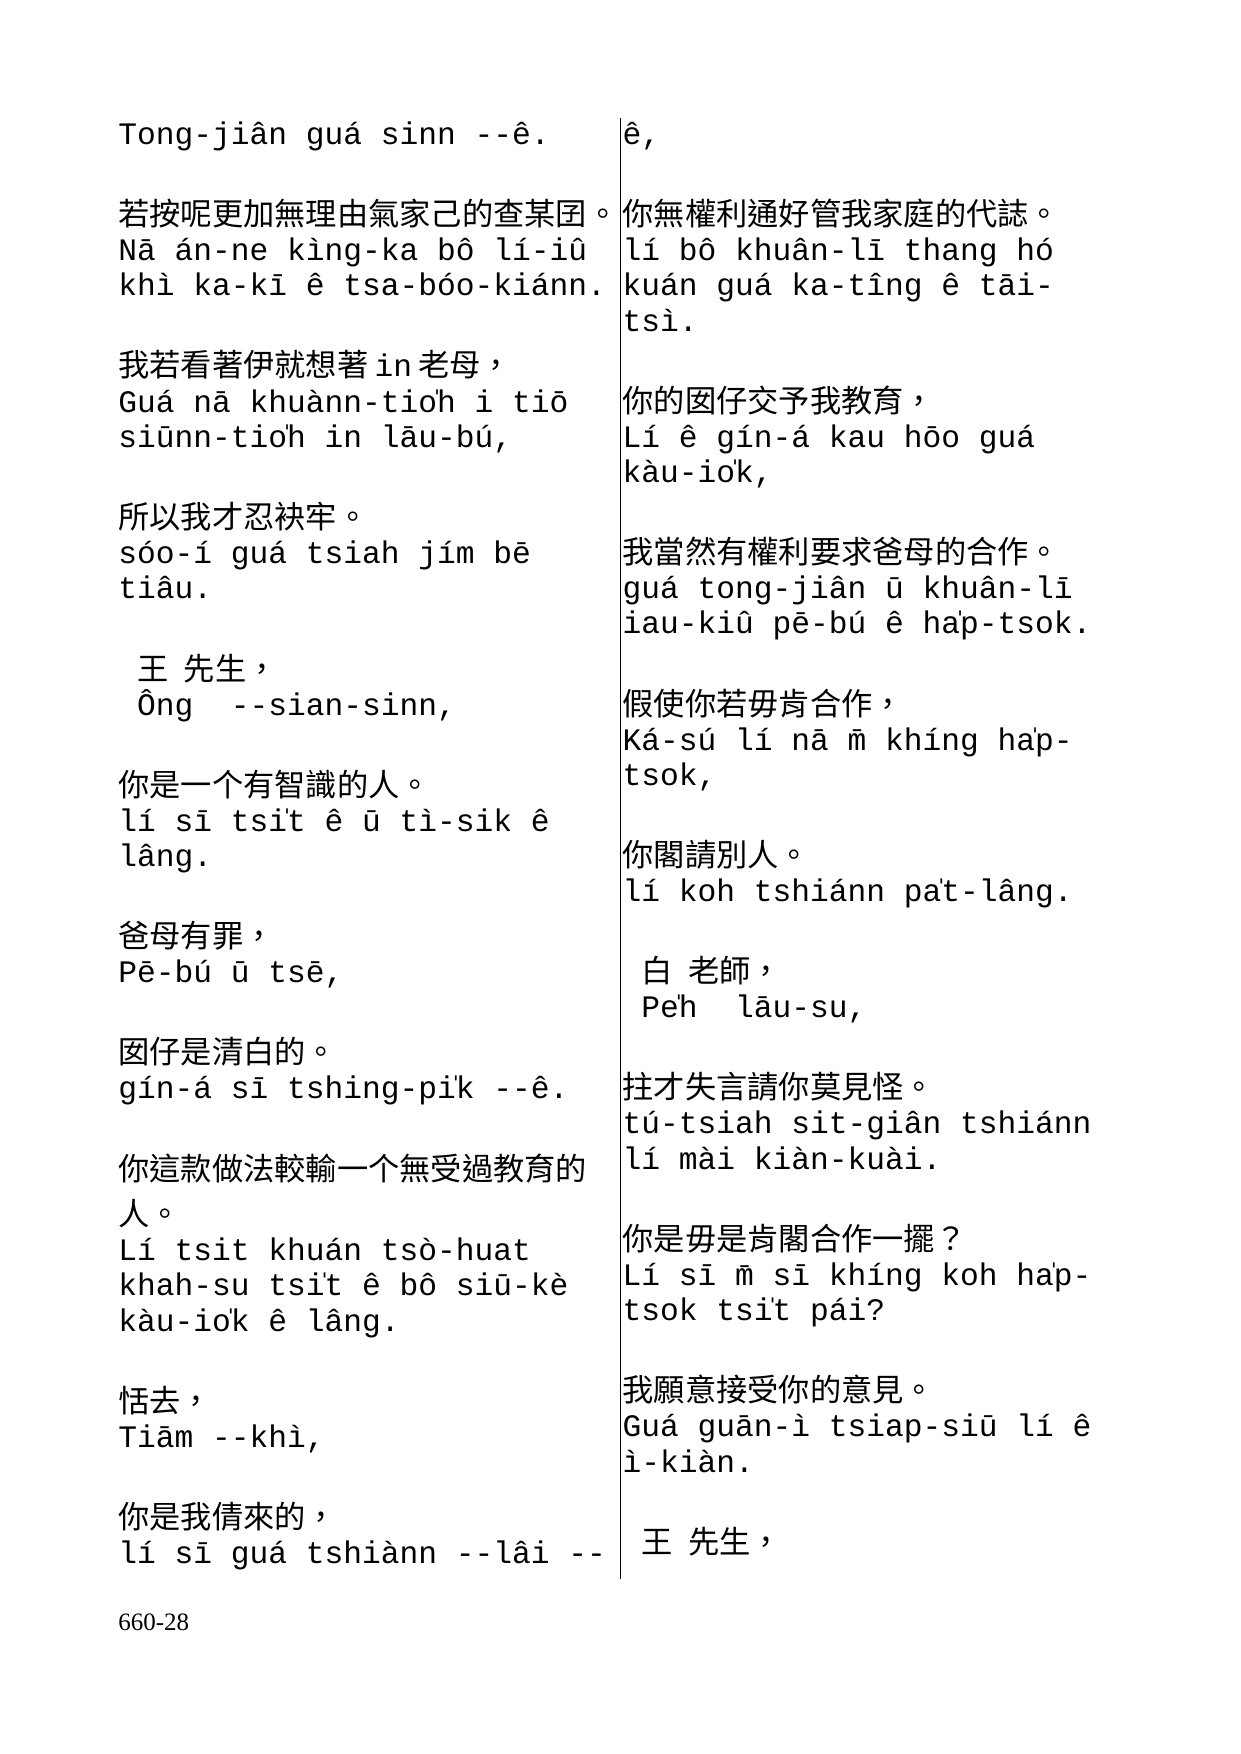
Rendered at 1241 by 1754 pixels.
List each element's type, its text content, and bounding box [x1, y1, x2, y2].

text guá tong-jiân ū khuân-lī iau-kiû pē-bú ê ha̍p-tsok. [622, 572, 1122, 643]
text Lí ê gín-á kau hōo guá kàu-io̍k, [622, 421, 1122, 492]
text Nā án-ne kìng-ka bô lí-iû khì ka-kī ê tsa-bóo-kiánn. [118, 234, 618, 305]
text Lí tsit khuán tsò-huat khah-su tsi̍t ê bô siū-kè kàu-io̍k ê lâng. [118, 1234, 618, 1340]
text 你是毋是肯閣合作一擺？ [622, 1214, 1122, 1259]
text 白 老師， [622, 946, 1122, 992]
text 若按呢更加無理由氣家己的查某囝。 [118, 189, 618, 234]
text Guá guān-ì tsiap-siū lí ê ì-kiàn. [622, 1411, 1122, 1482]
text 王 先生， [118, 644, 618, 689]
text 所以我才忍袂牢。 [118, 492, 618, 537]
text tú-tsiah sit-giân tshiánn lí mài kiàn-kuài. [622, 1108, 1122, 1179]
text Pē-bú ū tsē, [118, 957, 618, 992]
text Pe̍h lāu-su, [622, 992, 1122, 1027]
text 你閣請別人。 [622, 830, 1122, 875]
text 我若看著伊就想著in老母， [118, 340, 618, 386]
text lí bô khuân-lī thang hó kuán guá ka-tîng ê tāi-tsì. [622, 234, 1122, 340]
text 拄才失言請你莫見怪。 [622, 1063, 1122, 1108]
text Tong-jiân guá sinn --ê. [118, 118, 618, 153]
text gín-á sī tshing-pi̍k --ê. [118, 1073, 618, 1108]
text lí koh tshiánn pa̍t-lâng. [622, 875, 1122, 911]
text 我願意接受你的意見。 [622, 1366, 1122, 1411]
text 王 先生， [622, 1517, 1122, 1563]
text 你無權利通好管我家庭的代誌。 [622, 189, 1122, 234]
text Lí sī m̄ sī khíng koh ha̍p-tsok tsi̍t pái? [622, 1259, 1122, 1330]
text lí sī tsi̍t ê ū tì-sik ê lâng. [118, 805, 618, 876]
text 你是一个有智識的人。 [118, 760, 618, 805]
text Ông --sian-sinn, [118, 689, 618, 725]
text sóo-í guá tsiah jím bē tiâu. [118, 537, 618, 608]
text 假使你若毋肯合作， [622, 679, 1122, 724]
text Tiām --khì, [118, 1421, 618, 1456]
text Guá nā khuànn-tio̍h i tiō siūnn-tio̍h in lāu-bú, [118, 386, 618, 457]
text --ê, [622, 118, 1122, 153]
text 你的囡仔交予我教育， [622, 376, 1122, 421]
text 爸母有罪， [118, 912, 618, 957]
text 你是我倩來的， [118, 1492, 618, 1537]
text 我當然有權利要求爸母的合作。 [622, 527, 1122, 572]
text 恬去， [118, 1376, 618, 1421]
text 你這款做法較輸一个無受過教育的人。 [118, 1144, 618, 1234]
text 囡仔是清白的。 [118, 1028, 618, 1073]
text Ká-sú lí nā m̄ khíng ha̍p-tsok, [622, 724, 1122, 795]
text lí sī guá tshiànn --lâi [118, 1537, 618, 1572]
